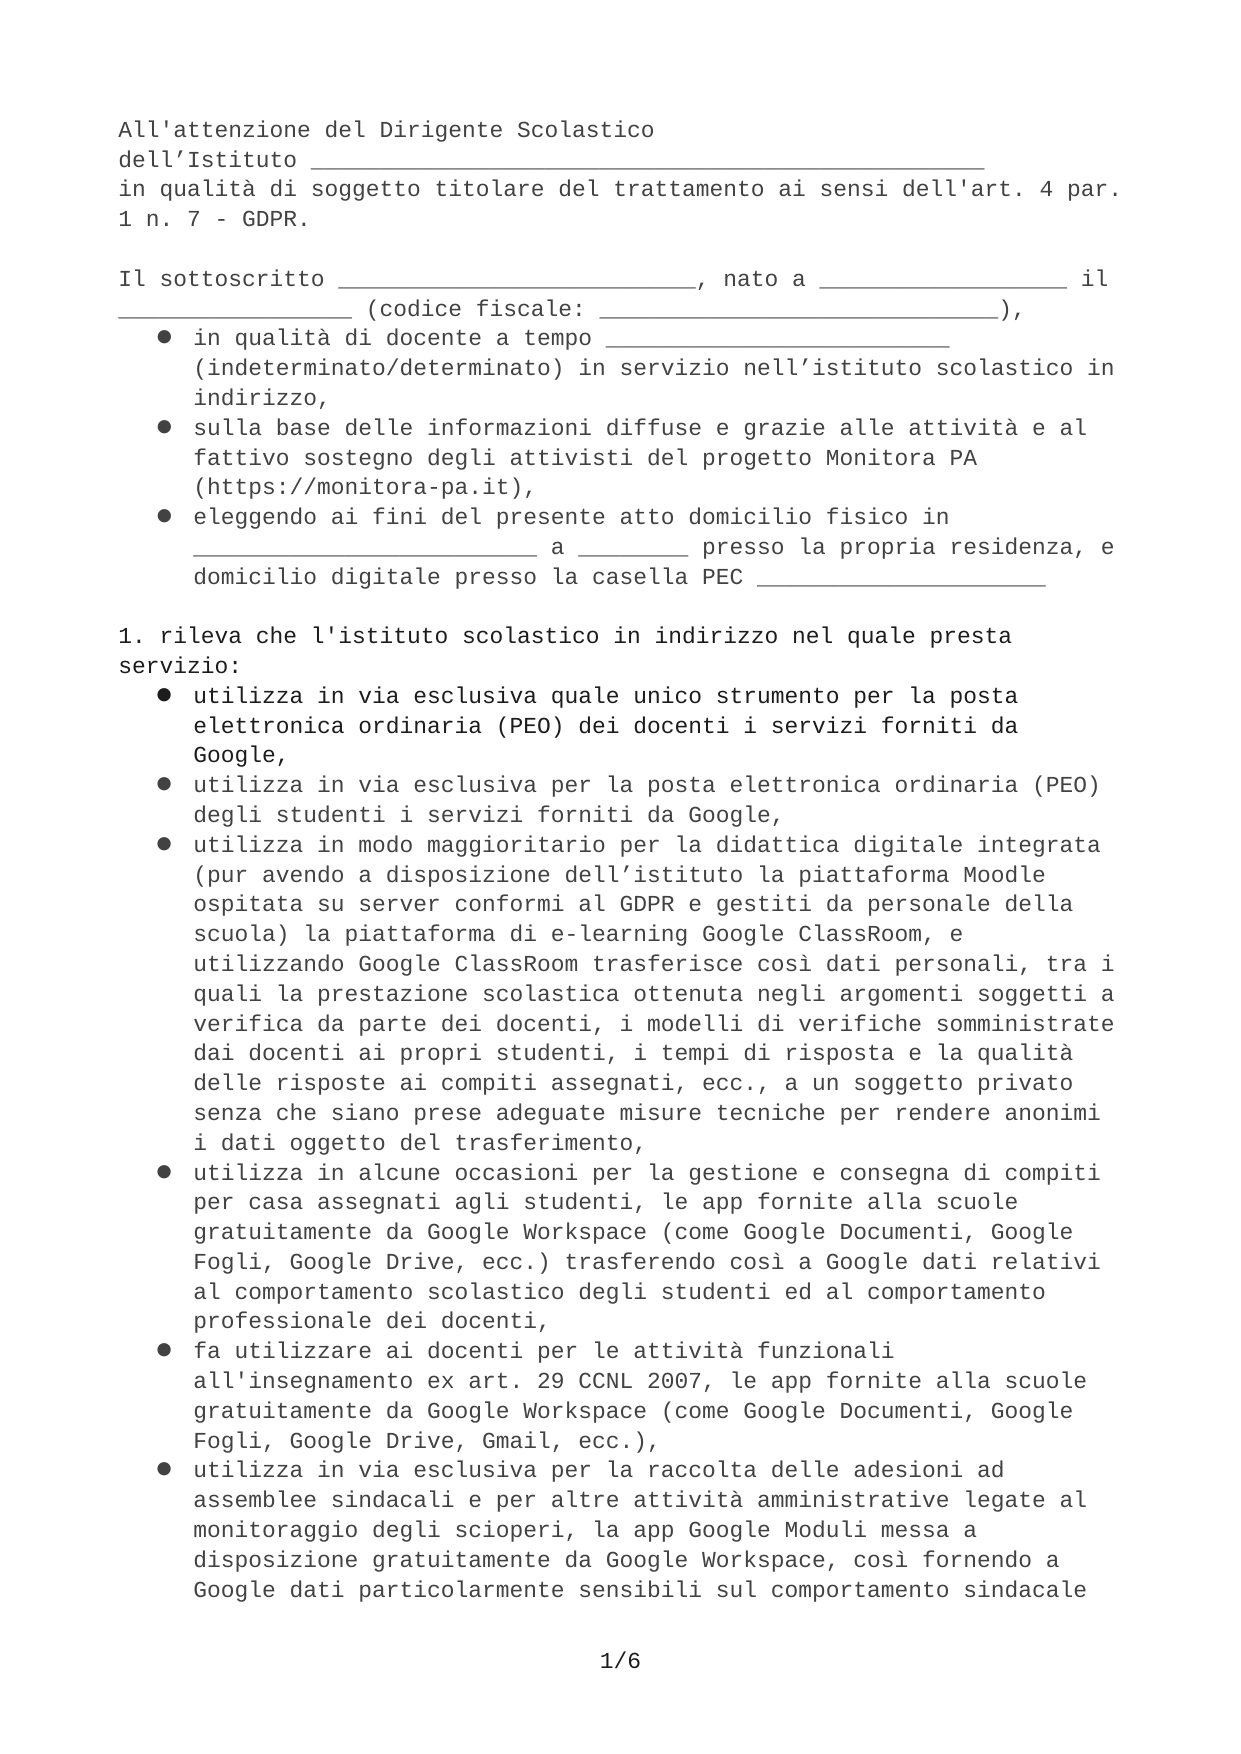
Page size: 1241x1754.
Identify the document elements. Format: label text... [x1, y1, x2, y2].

text dell’Istituto _________________________________________________ [118, 148, 1122, 174]
text in qualità di soggetto titolare del trattamento ai sensi dell'art. 4 par. 1 n. 7 - GDPR. [118, 178, 1122, 233]
list fa utilizzare ai docenti per le attività funzionali all'insegnamento ex art. 29 CCNL 2007, le app fornite alla scuole gratuitamente da Google Workspace (come Google Documenti, Google Fogli, Google Drive, Gmail, ecc.), [155, 1339, 1122, 1455]
list utilizza in via esclusiva quale unico strumento per la posta elettronica ordinaria (PEO) dei docenti i servizi forniti da Google, [155, 684, 1122, 770]
list sulla base delle informazioni diffuse e grazie alle attività e al fattivo sostegno degli attivisti del progetto Monitora PA (https://monitora-pa.it), [156, 416, 1122, 502]
list in qualità di docente a tempo _________________________ (indeterminato/determinato) in servizio nell’istituto scolastico in indirizzo, [156, 327, 1122, 412]
list utilizza in via esclusiva per la posta elettronica ordinaria (PEO) degli studenti i servizi forniti da Google, [155, 773, 1122, 829]
text All'attenzione del Dirigente Scolastico [118, 118, 1122, 144]
list utilizza in via esclusiva per la raccolta delle adesioni ad assemblee sindacali e per altre attività amministrative legate al monitoraggio degli scioperi, la app Google Moduli messa a disposizione gratuitamente da Google Workspace, così fornendo a Google dati particolarmente sensibili sul comportamento sindacale [155, 1459, 1122, 1604]
list eleggendo ai fini del presente atto domicilio fisico in _________________________ a ________ presso la propria residenza, e domicilio digitale presso la casella PEC _____________________ [156, 505, 1122, 591]
text 1. rileva che l'istituto scolastico in indirizzo nel quale presta servizio: [118, 624, 1122, 680]
text Il sottoscritto __________________________, nato a __________________ il _________________ (codice fiscale: _____________________________), [118, 267, 1122, 323]
list utilizza in modo maggioritario per la didattica digitale integrata (pur avendo a disposizione dell’istituto la piattaforma Moodle ospitata su server conformi al GDPR e gestiti da personale della scuola) la piattaforma di e-learning Google ClassRoom, e utilizzando Google ClassRoom trasferisce così dati personali, tra i quali la prestazione scolastica ottenuta negli argomenti soggetti a verifica da parte dei docenti, i modelli di verifiche somministrate dai docenti ai propri studenti, i tempi di risposta e la qualità delle risposte ai compiti assegnati, ecc., a un soggetto privato senza che siano prese adeguate misure tecniche per rendere anonimi i dati oggetto del trasferimento, [155, 833, 1122, 1157]
list utilizza in alcune occasioni per la gestione e consegna di compiti per casa assegnati agli studenti, le app fornite alla scuole gratuitamente da Google Workspace (come Google Documenti, Google Fogli, Google Drive, ecc.) trasferendo così a Google dati relativi al comportamento scolastico degli studenti ed al comportamento professionale dei docenti, [155, 1161, 1122, 1336]
